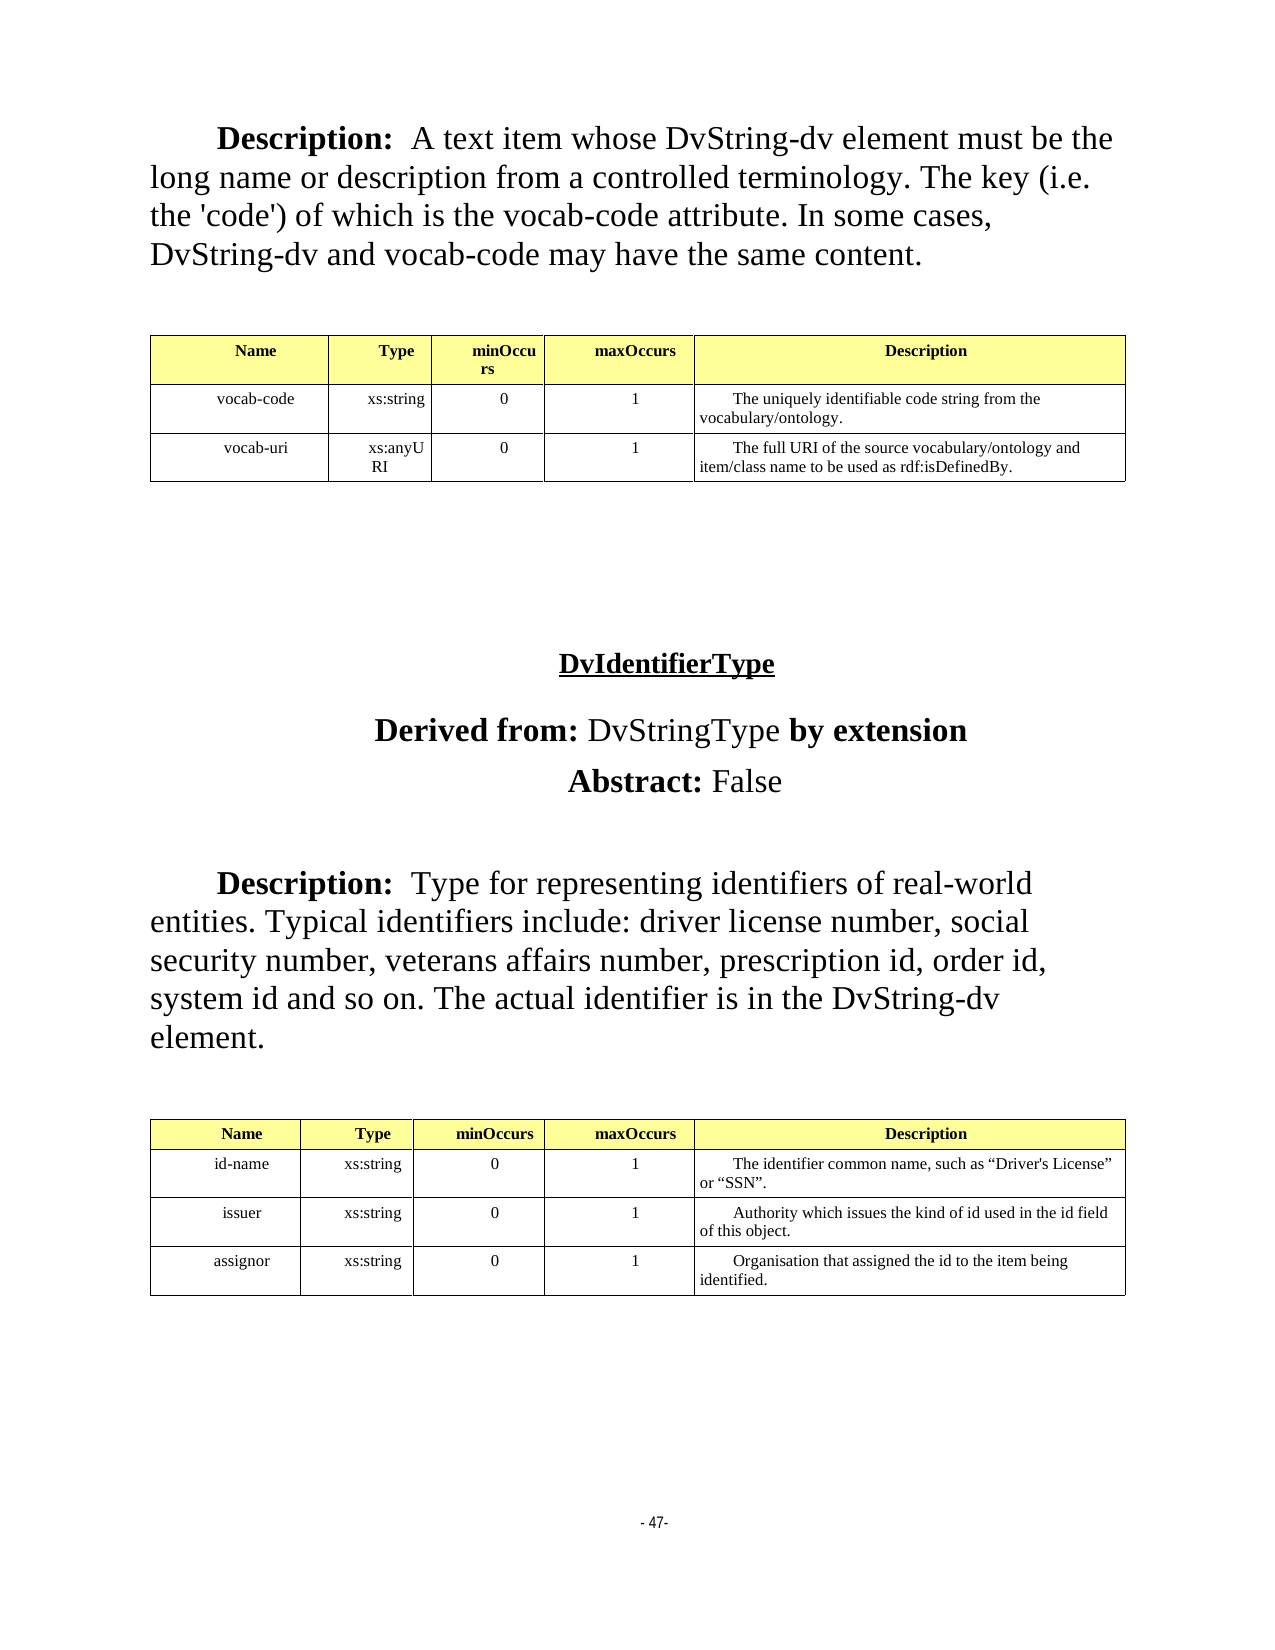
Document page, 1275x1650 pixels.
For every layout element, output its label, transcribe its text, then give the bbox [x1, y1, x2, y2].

table_header minOccurs [414, 1120, 544, 1149]
table_cell Organisation that assigned the id to the item being identified. [695, 1247, 1125, 1295]
table_cell 1 [545, 1150, 694, 1197]
text Abstract: False [150, 761, 1125, 799]
table_cell id-name [151, 1150, 300, 1197]
table_cell xs:anyURI [329, 434, 431, 481]
table_cell Authority which issues the kind of id used in the id field of this object. [695, 1198, 1125, 1246]
table_header Description [695, 1120, 1125, 1149]
table_cell The uniquely identifiable code string from the vocabulary/ontology. [695, 385, 1125, 433]
text DvIdentifierType [150, 646, 1125, 680]
table_cell The identifier common name, such as “Driver's License” or “SSN”. [695, 1150, 1125, 1197]
table_cell 0 [414, 1150, 544, 1197]
text Description: A text item whose DvString-dv element must be the long name or description from a controlled terminology. The key (i.e. the 'code') of which is the vocab-code attribute. In some cases, DvString-dv and vocab-code may have the same content. [150, 118, 1125, 272]
table_cell The full URI of the source vocabulary/ontology and item/class name to be used as rdf:isDefinedBy. [695, 434, 1125, 481]
table_header maxOccurs [545, 336, 693, 384]
table_cell 0 [432, 434, 543, 481]
table_cell 0 [432, 385, 543, 433]
table_cell xs:string [301, 1150, 412, 1197]
table_cell 0 [414, 1247, 544, 1295]
table_cell issuer [151, 1198, 300, 1246]
table_cell xs:string [301, 1247, 412, 1295]
table_header Name [151, 336, 328, 384]
table_cell xs:string [301, 1198, 412, 1246]
table_header minOccurs [432, 336, 543, 384]
table_cell 1 [545, 1247, 694, 1295]
table_cell vocab-uri [151, 434, 328, 481]
table_cell 1 [545, 434, 693, 481]
table_cell assignor [151, 1247, 300, 1295]
table_header Description [695, 336, 1125, 384]
table_header Name [151, 1120, 300, 1149]
table_cell xs:string [329, 385, 431, 433]
table_cell 0 [414, 1198, 544, 1246]
text Derived from: DvStringType by extension [150, 710, 1125, 748]
table_header Type [329, 336, 431, 384]
table_header maxOccurs [545, 1120, 694, 1149]
table_cell 1 [545, 1198, 694, 1246]
table_header Type [301, 1120, 412, 1149]
text Description: Type for representing identifiers of real-world entities. Typical identifiers include: driver license number, social security number, veterans affairs number, prescription id, order id, system id and so on. The actual identifier is in the DvString-dv element. [150, 863, 1125, 1055]
table_cell vocab-code [151, 385, 328, 433]
table_cell 1 [545, 385, 693, 433]
